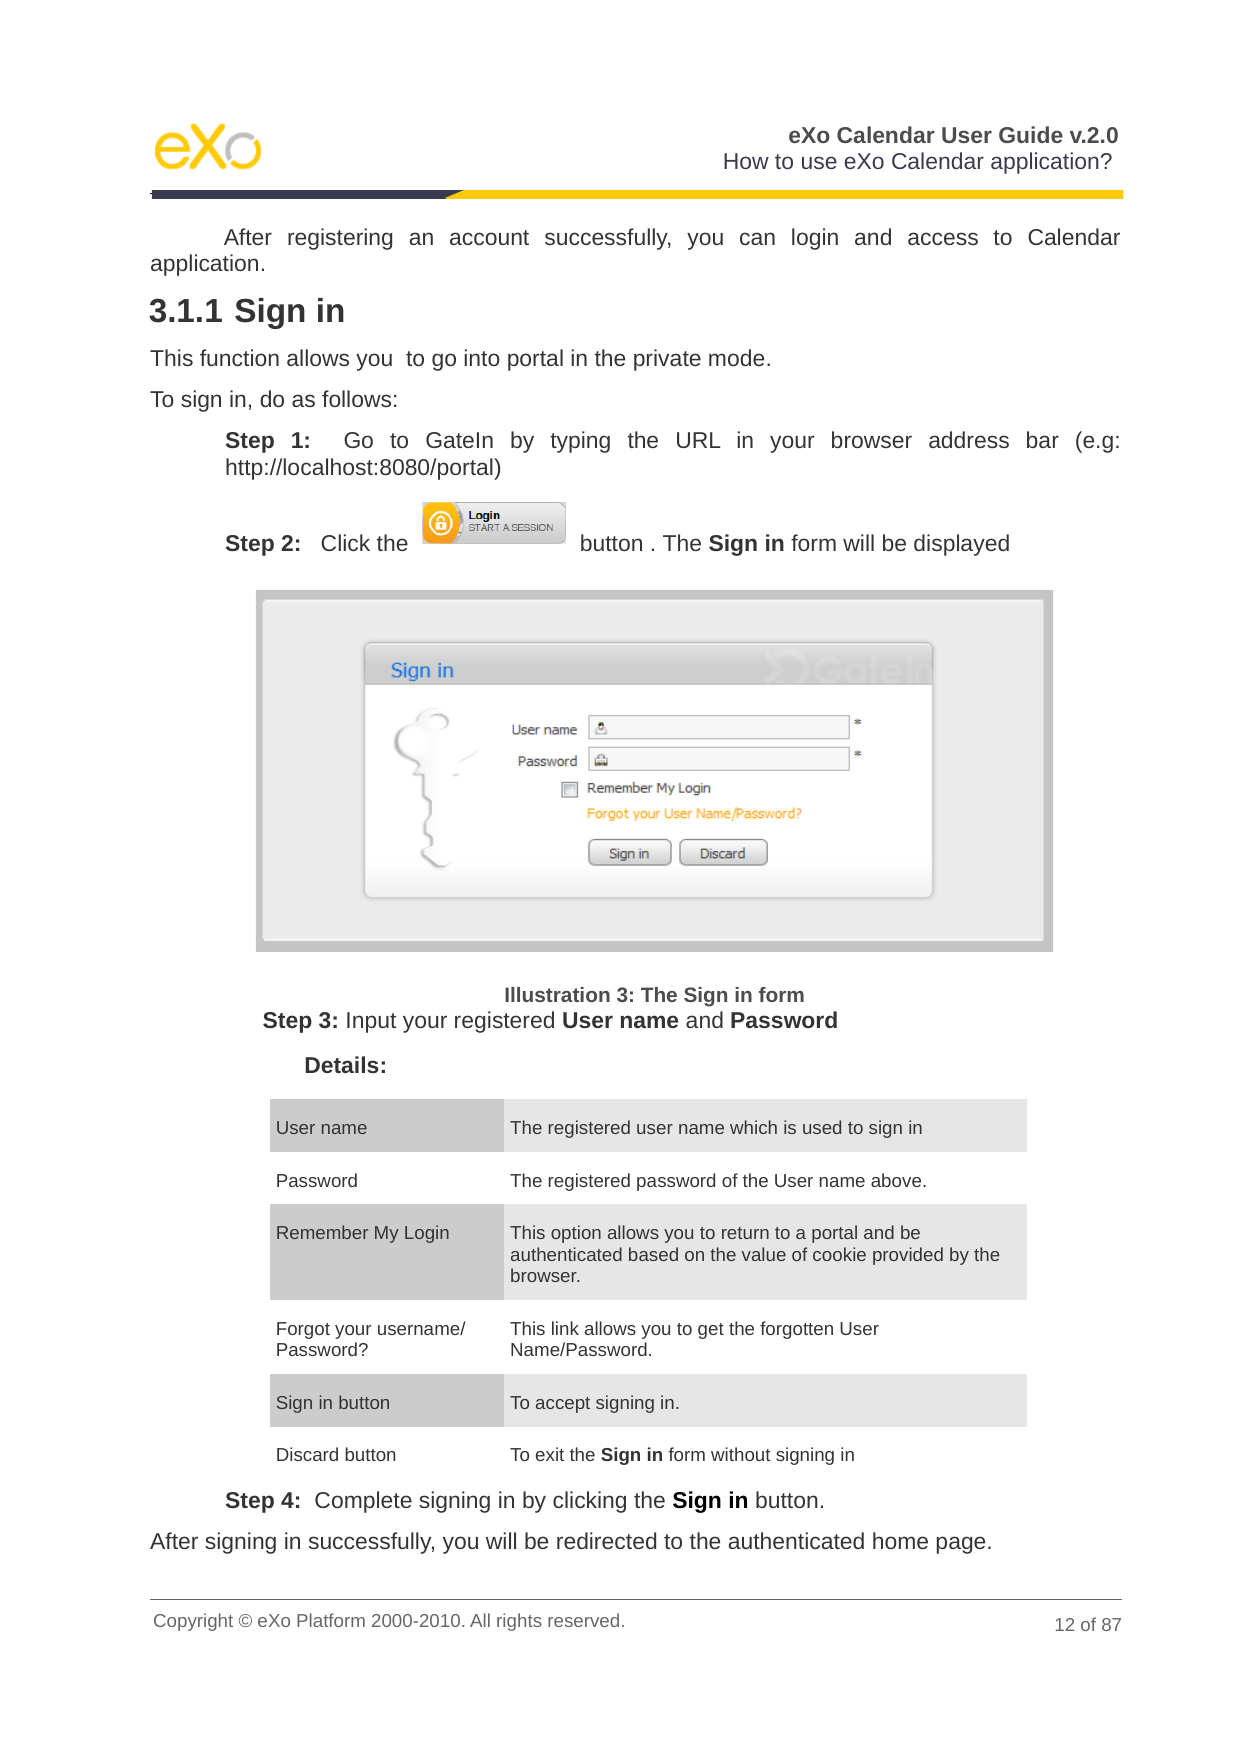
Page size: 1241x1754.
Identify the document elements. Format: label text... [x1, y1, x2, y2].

picture [151, 190, 1124, 199]
text This function allows you to go into portal in the private mode. [150, 345, 1122, 371]
list Step 1: Go to GateIn by typing the URL in your browser address bar (e.g: http://localhost:8080/portal) [187, 427, 1122, 480]
table_cell Forgot your username/ Password? [270, 1300, 504, 1374]
table_cell Remember My Login [270, 1204, 504, 1300]
text After registering an account successfully, you can login and access to Calendar application. [150, 223, 1122, 276]
list Step 3: Input your registered User name and Password [225, 571, 1122, 1033]
list Details: [261, 1052, 1122, 1079]
table_cell Discard button [270, 1427, 504, 1479]
table_cell To exit the Sign in form without signing in [504, 1427, 1027, 1479]
table_cell Sign in button [270, 1374, 504, 1427]
table_cell The registered password of the User name above. [504, 1152, 1027, 1204]
list To sign in, do as follows: [112, 386, 1122, 412]
table_cell This option allows you to return to a portal and be authenticated based on the value of cookie provided by the browser. [504, 1204, 1027, 1300]
table_cell Password [270, 1152, 504, 1204]
text After signing in successfully, you will be redirected to the authenticated home page. [150, 1528, 1122, 1554]
picture [155, 123, 262, 170]
table_cell This link allows you to get the forgotten User Name/Password. [504, 1300, 1027, 1374]
picture [422, 502, 566, 544]
table_header The registered user name which is used to sign in [504, 1099, 1027, 1152]
table_cell To accept signing in. [504, 1374, 1027, 1427]
picture [255, 590, 1054, 952]
list Step 4: Complete signing in by clicking the Sign in button. [187, 1487, 1122, 1513]
list Illustration 3: The Sign in form [233, 651, 1076, 1007]
table_header User name [270, 1099, 504, 1152]
list Step 2: Click the button . The Sign in form will be displayed [187, 495, 1122, 556]
subtitle Sign in [148, 291, 1122, 330]
